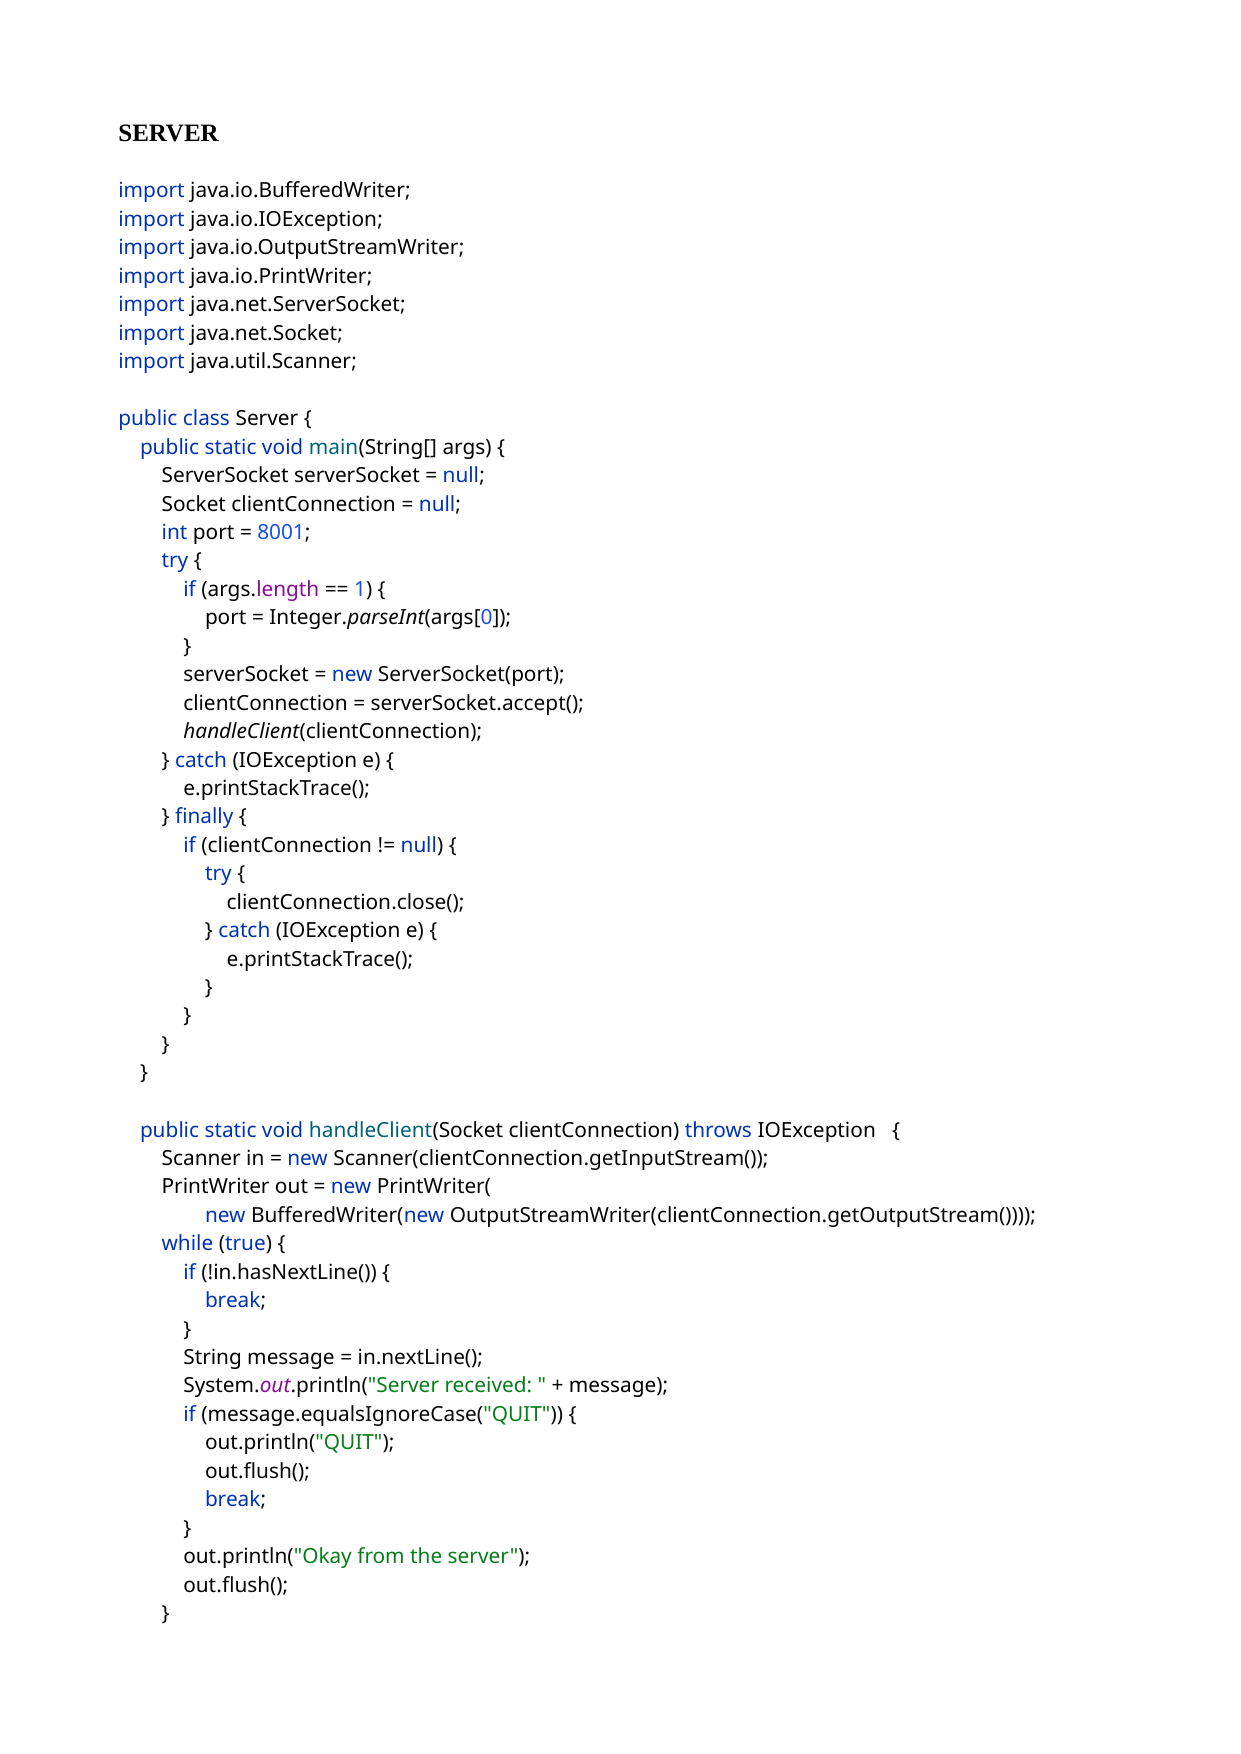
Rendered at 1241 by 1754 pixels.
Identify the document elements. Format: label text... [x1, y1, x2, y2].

text SERVER import java.io.BufferedWriter; import java.io.IOException; import java.io.OutputStreamWriter; import java.io.PrintWriter; import java.net.ServerSocket; import java.net.Socket; import java.util.Scanner; public class Server { public static void main(String[] args) { ServerSocket serverSocket = null; Socket clientConnection = null; int port = 8001; try { if (args.length == 1) { port = Integer.parseInt(args[0]); } serverSocket = new ServerSocket(port); clientConnection = serverSocket.accept(); handleClient(clientConnection); } catch (IOException e) { e.printStackTrace(); } finally { if (clientConnection != null) { try { clientConnection.close(); } catch (IOException e) { e.printStackTrace(); } } } } public static void handleClient(Socket clientConnection) throws IOException { Scanner in = new Scanner(clientConnection.getInputStream()); PrintWriter out = new PrintWriter( new BufferedWriter(new OutputStreamWriter(clientConnection.getOutputStream()))); while (true) { if (!in.hasNextLine()) { break; } String message = in.nextLine(); System.out.println("Server received: " + message); if (message.equalsIgnoreCase("QUIT")) { out.println("QUIT"); out.flush(); break; } out.println("Okay from the server"); out.flush(); } [118, 118, 1122, 1627]
